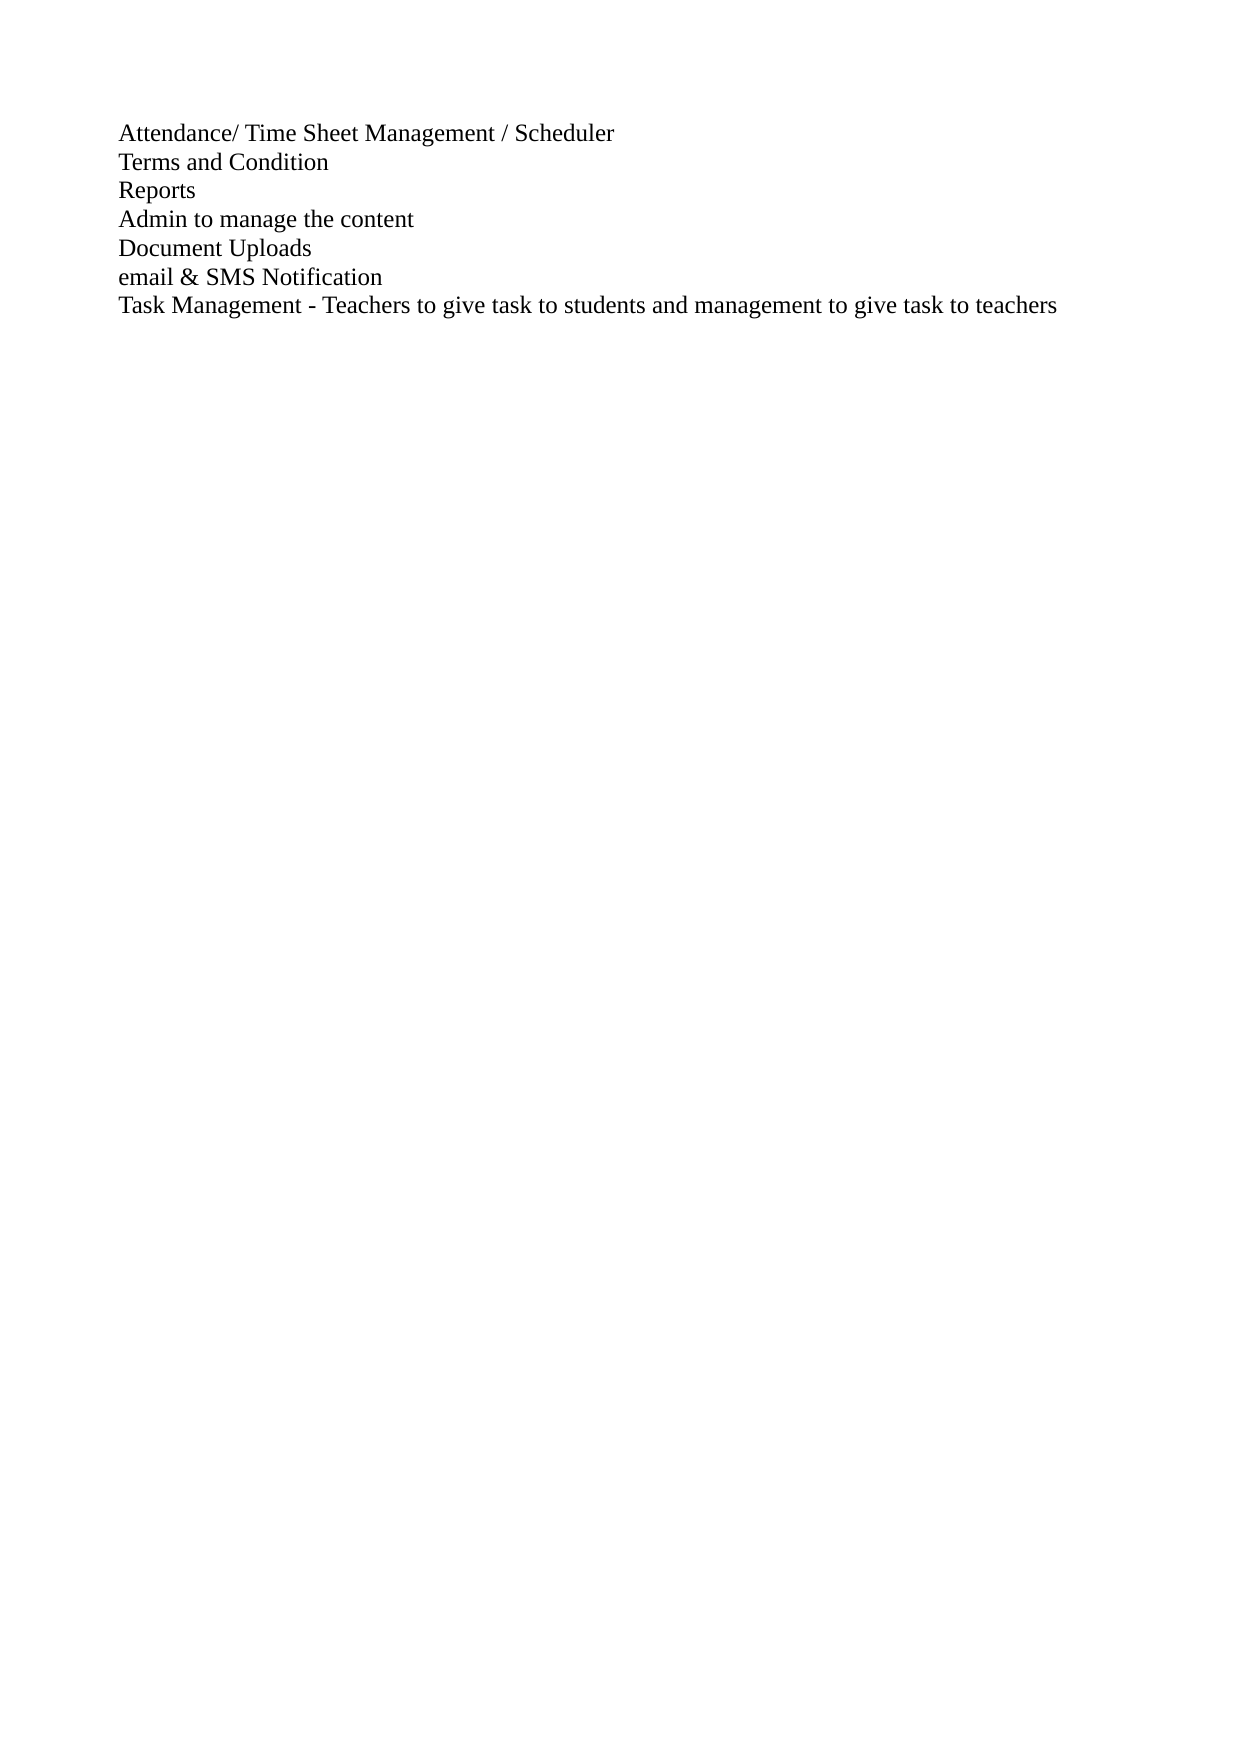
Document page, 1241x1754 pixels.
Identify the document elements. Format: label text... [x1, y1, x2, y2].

text Task Management - Teachers to give task to students and management to give task to teachers [118, 291, 1122, 319]
text Admin to manage the content [118, 204, 1122, 233]
text Terms and Condition [118, 147, 1122, 176]
text Attendance/ Time Sheet Management / Scheduler [118, 118, 1122, 147]
text Document Uploads [118, 233, 1122, 262]
text email & SMS Notification [118, 262, 1122, 291]
text Reports [118, 176, 1122, 204]
